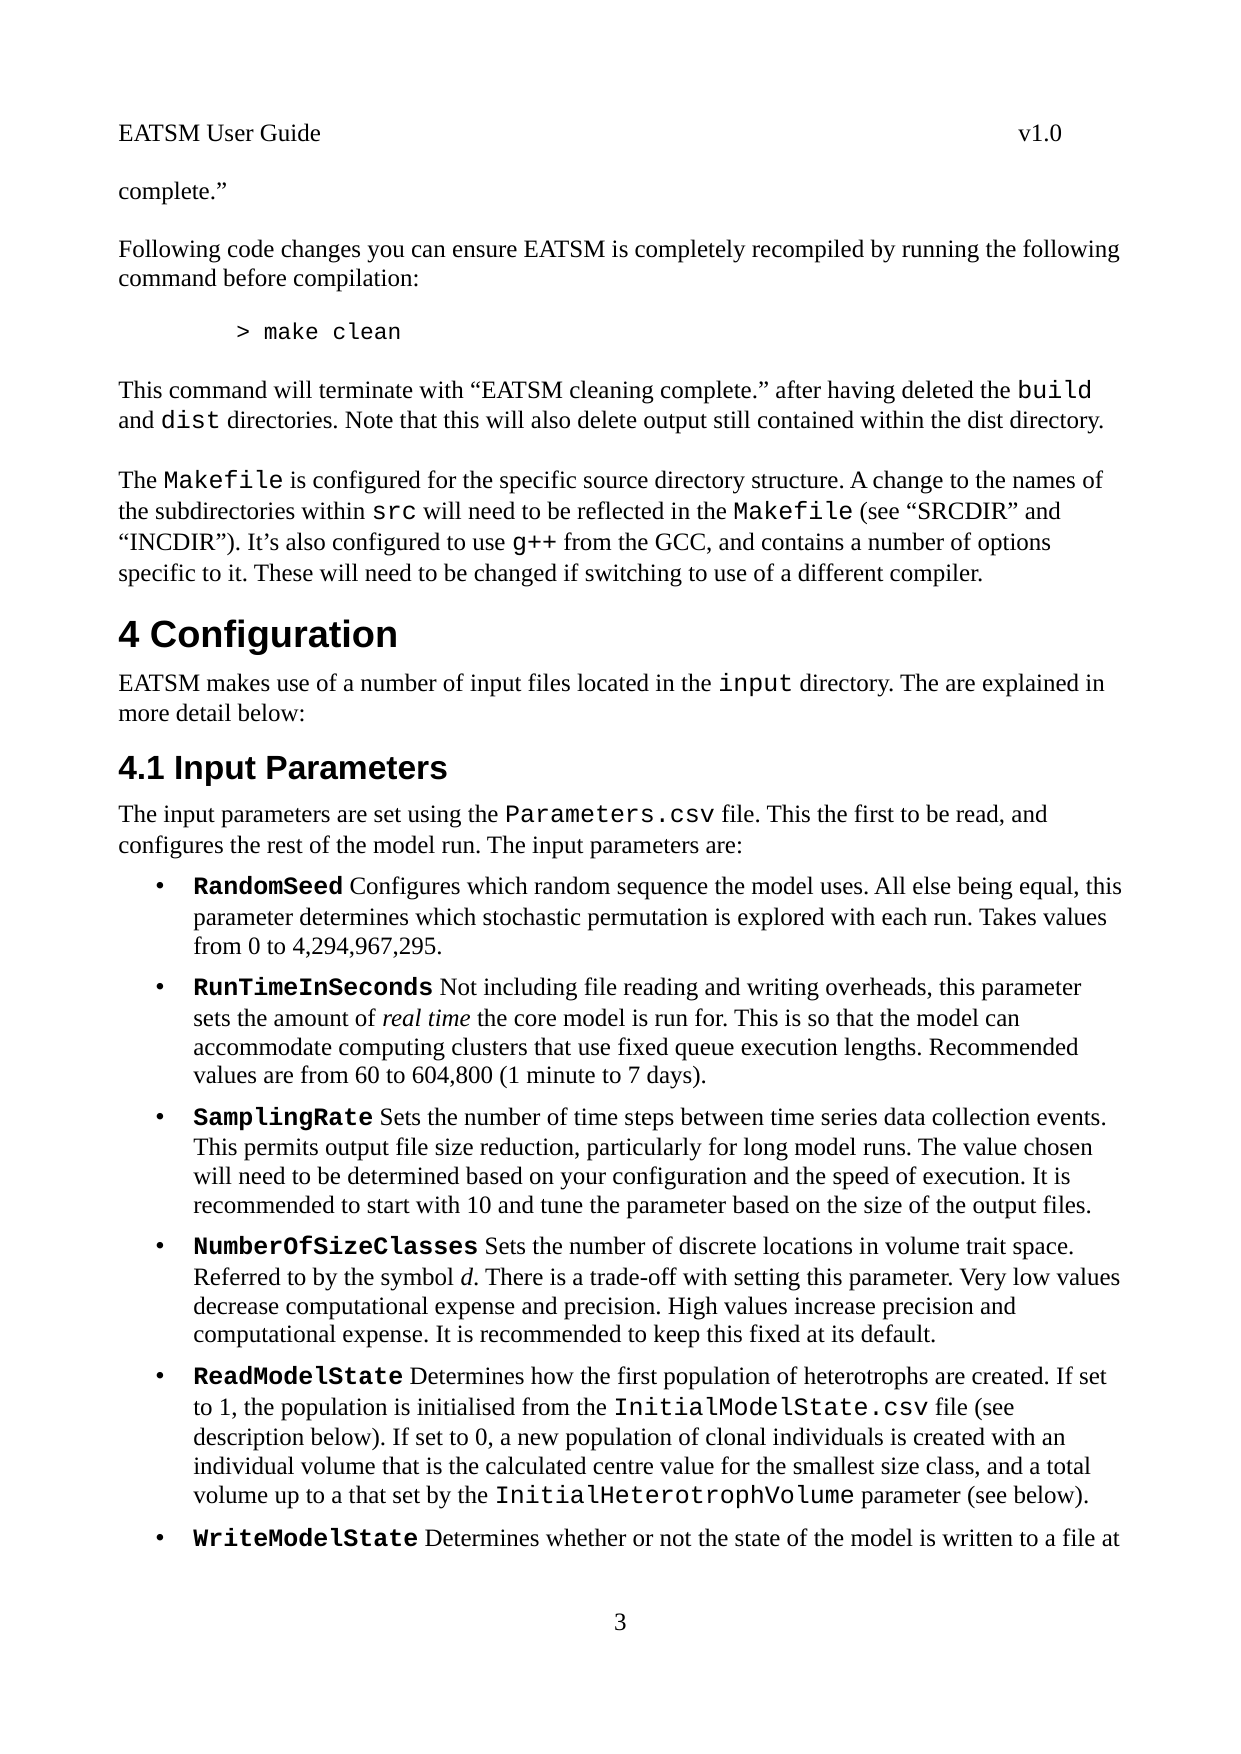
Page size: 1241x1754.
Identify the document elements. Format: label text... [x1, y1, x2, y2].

list RunTimeInSeconds Not including file reading and writing overheads, this parameter sets the amount of real time the core model is run for. This is so that the model can accommodate computing clusters that use fixed queue execution lengths. Recommended values are from 60 to 604,800 (1 minute to 7 days). [156, 972, 1122, 1089]
list RandomSeed Configures which random sequence the model uses. All else being equal, this parameter determines which stochastic permutation is explored with each run. Takes values from 0 to 4,294,967,295. [156, 871, 1122, 959]
text The input parameters are set using the Parameters.csv file. This the first to be read, and configures the rest of the model run. The input parameters are: [118, 799, 1122, 859]
list ReadModelState Determines how the first population of heterotrophs are created. If set to 1, the population is initialised from the InitialModelState.csv file (see description below). If set to 0, a new population of clonal individuals is created with an individual volume that is the calculated centre value for the smallest size class, and a total volume up to a that set by the InitialHeterotrophVolume parameter (see below). [156, 1361, 1122, 1511]
text This command will terminate with “EATSM cleaning complete.” after having deleted the build and dist directories. Note that this will also delete output still contained within the dist directory. [118, 375, 1122, 436]
text EATSM makes use of a number of input files located in the input directory. The are explained in more detail below: [118, 668, 1122, 727]
list NumberOfSizeClasses Sets the number of discrete locations in volume trait space. Referred to by the symbol d. There is a trade-off with setting this parameter. Very low values decrease computational expense and precision. High values increase precision and computational expense. It is recommended to keep this fixed at its default. [156, 1231, 1122, 1348]
text complete.” [118, 176, 1122, 205]
list WriteModelState Determines whether or not the state of the model is written to a file at [156, 1523, 1122, 1554]
list SamplingRate Sets the number of time steps between time series data collection events. This permits output file size reduction, particularly for long model runs. The value chosen will need to be determined based on your configuration and the speed of execution. It is recommended to start with 10 and tune the parameter based on the size of the output files. [156, 1102, 1122, 1219]
text The Makefile is configured for the specific source directory structure. A change to the names of the subdirectories within src will need to be reflected in the Makefile (see “SRCDIR” and “INCDIR”). It’s also configured to use g++ from the GCC, and contains a number of options specific to it. These will need to be changed if switching to use of a different compiler. [118, 465, 1122, 586]
subtitle 4.1 Input Parameters [118, 748, 1122, 787]
text Following code changes you can ensure EATSM is completely recompiled by running the following command before compilation: [118, 234, 1122, 291]
subtitle 4 Configuration [118, 611, 1122, 655]
text > make clean [236, 320, 1122, 346]
